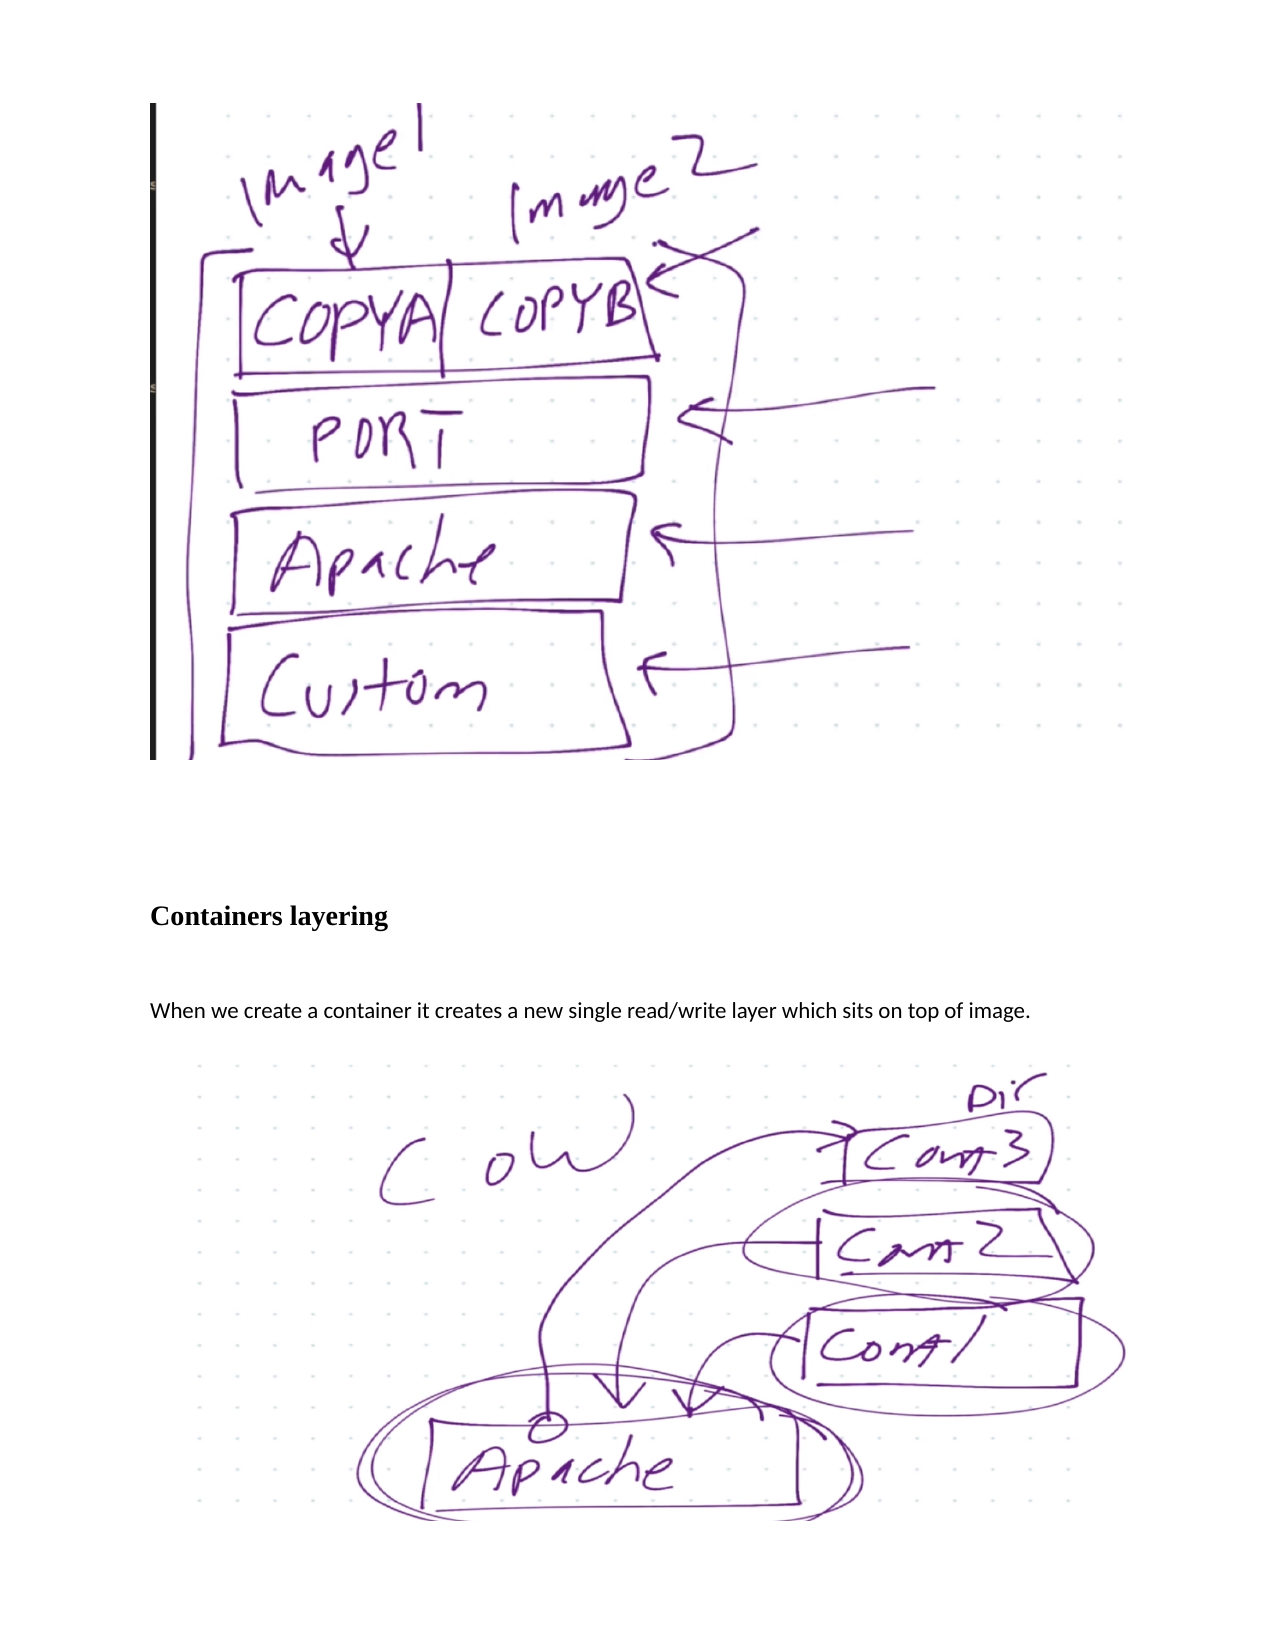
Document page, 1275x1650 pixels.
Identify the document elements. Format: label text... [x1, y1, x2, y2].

text When we create a container it creates a new single read/write layer which sits on top of image. [150, 996, 1125, 1024]
picture [150, 1048, 1126, 1521]
subtitle Containers layering [150, 899, 1125, 931]
picture [150, 103, 1124, 760]
